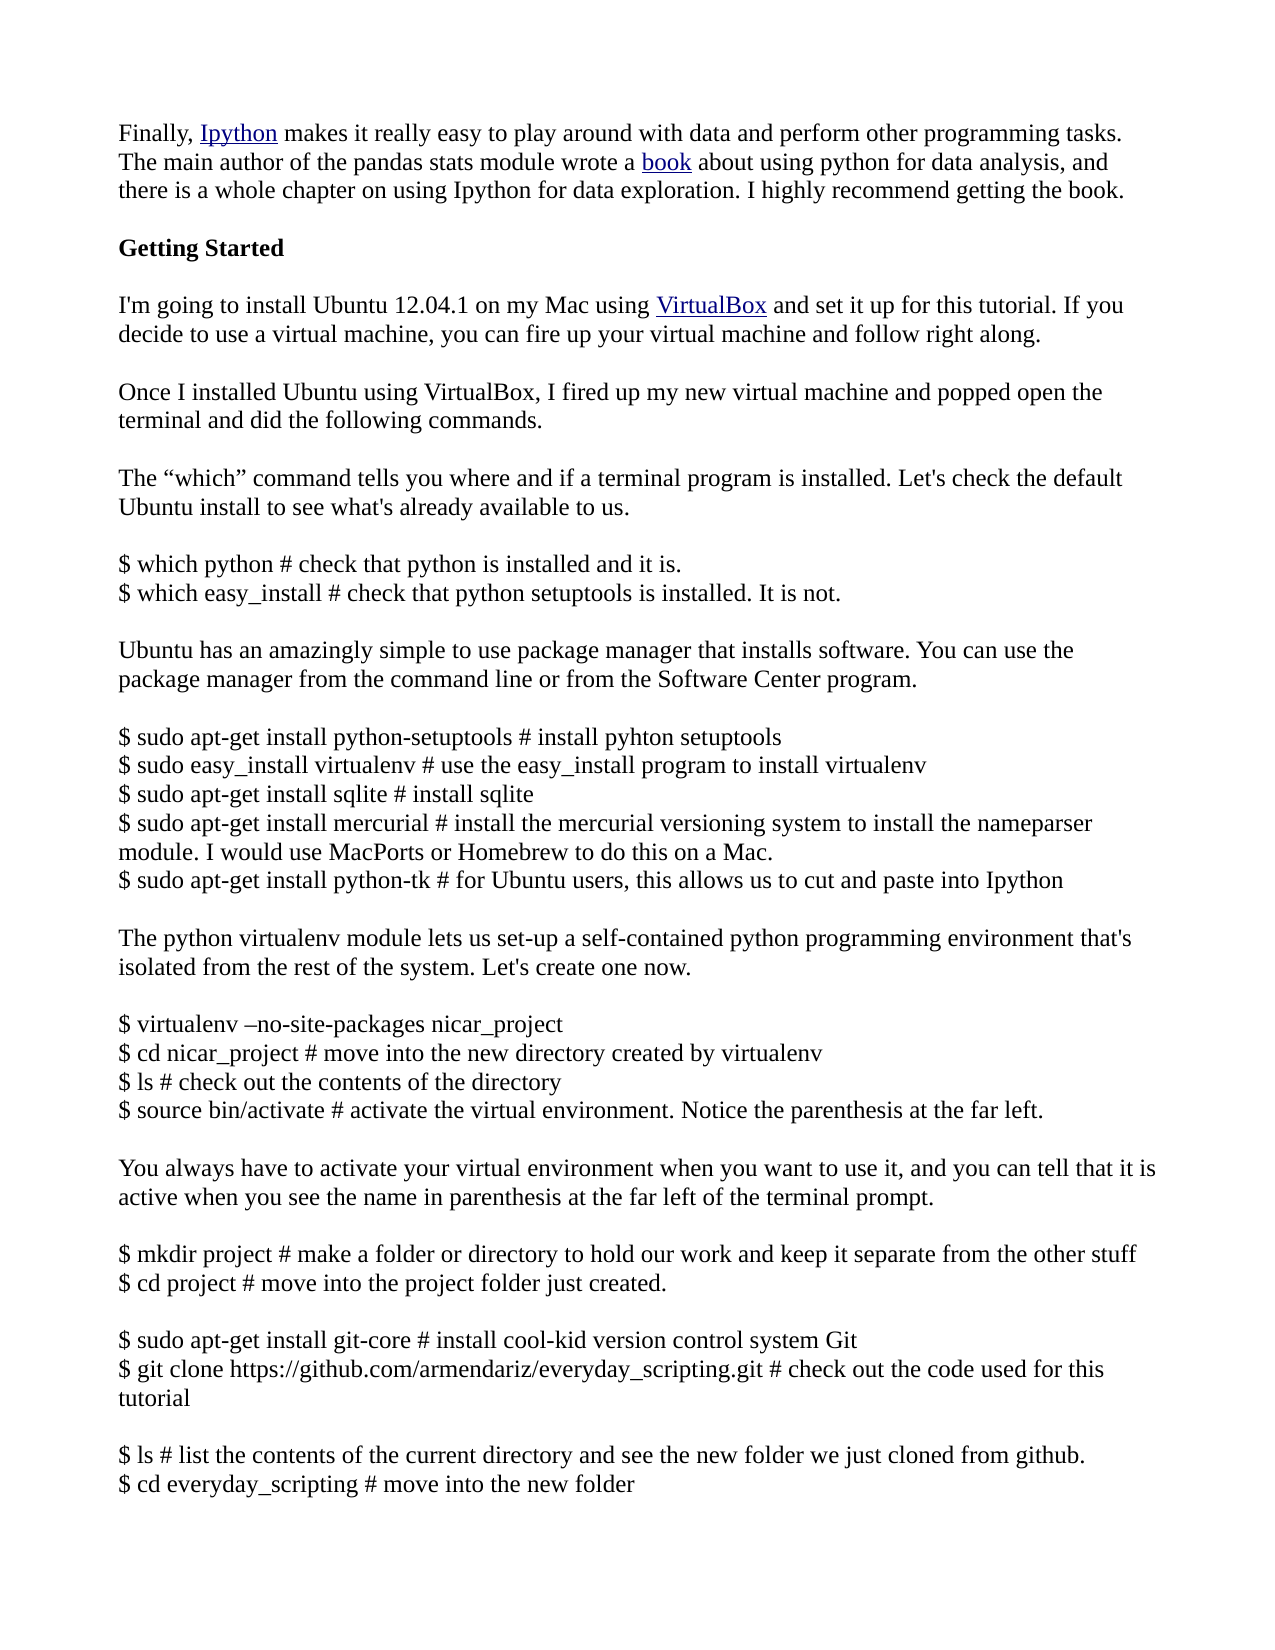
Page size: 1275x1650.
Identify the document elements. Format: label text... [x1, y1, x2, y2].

text The “which” command tells you where and if a terminal program is installed. Let's check the default Ubuntu install to see what's already available to us. [118, 463, 1157, 521]
text Getting Started [118, 233, 1157, 262]
text Once I installed Ubuntu using VirtualBox, I fired up my new virtual machine and popped open the terminal and did the following commands. [118, 377, 1157, 434]
text $ sudo apt-get install sqlite # install sqlite [118, 779, 1157, 808]
text $ sudo apt-get install python-setuptools # install pyhton setuptools [118, 722, 1157, 751]
text You always have to activate your virtual environment when you want to use it, and you can tell that it is active when you see the name in parenthesis at the far left of the terminal prompt. [118, 1153, 1157, 1211]
text $ which python # check that python is installed and it is. [118, 549, 1157, 578]
text $ sudo apt-get install python-tk # for Ubuntu users, this allows us to cut and paste into Ipython [118, 866, 1157, 894]
text I'm going to install Ubuntu 12.04.1 on my Mac using VirtualBox and set it up for this tutorial. If you decide to use a virtual machine, you can fire up your virtual machine and follow right along. [118, 291, 1157, 348]
text The python virtualenv module lets us set-up a self-contained python programming environment that's isolated from the rest of the system. Let's create one now. [118, 923, 1157, 981]
text $ git clone https://github.com/armendariz/everyday_scripting.git # check out the code used for this tutorial [118, 1354, 1157, 1412]
text $ source bin/activate # activate the virtual environment. Notice the parenthesis at the far left. [118, 1096, 1157, 1124]
text Ubuntu has an amazingly simple to use package manager that installs software. You can use the package manager from the command line or from the Software Center program. [118, 636, 1157, 693]
text $ sudo easy_install virtualenv # use the easy_install program to install virtualenv [118, 751, 1157, 779]
text $ sudo apt-get install mercurial # install the mercurial versioning system to install the nameparser module. I would use MacPorts or Homebrew to do this on a Mac. [118, 808, 1157, 866]
text $ cd project # move into the project folder just created. [118, 1268, 1157, 1297]
text $ sudo apt-get install git-core # install cool-kid version control system Git [118, 1326, 1157, 1354]
text $ which easy_install # check that python setuptools is installed. It is not. [118, 578, 1157, 607]
text $ ls # check out the contents of the directory [118, 1067, 1157, 1096]
text $ mkdir project # make a folder or directory to hold our work and keep it separate from the other stuff [118, 1239, 1157, 1268]
text $ ls # list the contents of the current directory and see the new folder we just cloned from github. [118, 1441, 1157, 1469]
text $ cd everyday_scripting # move into the new folder [118, 1469, 1157, 1498]
text $ cd nicar_project # move into the new directory created by virtualenv [118, 1038, 1157, 1067]
text Finally, Ipython makes it really easy to play around with data and perform other programming tasks. The main author of the pandas stats module wrote a book about using python for data analysis, and there is a whole chapter on using Ipython for data exploration. I highly recommend getting the book. [118, 118, 1157, 204]
text $ virtualenv –no-site-packages nicar_project [118, 1009, 1157, 1038]
